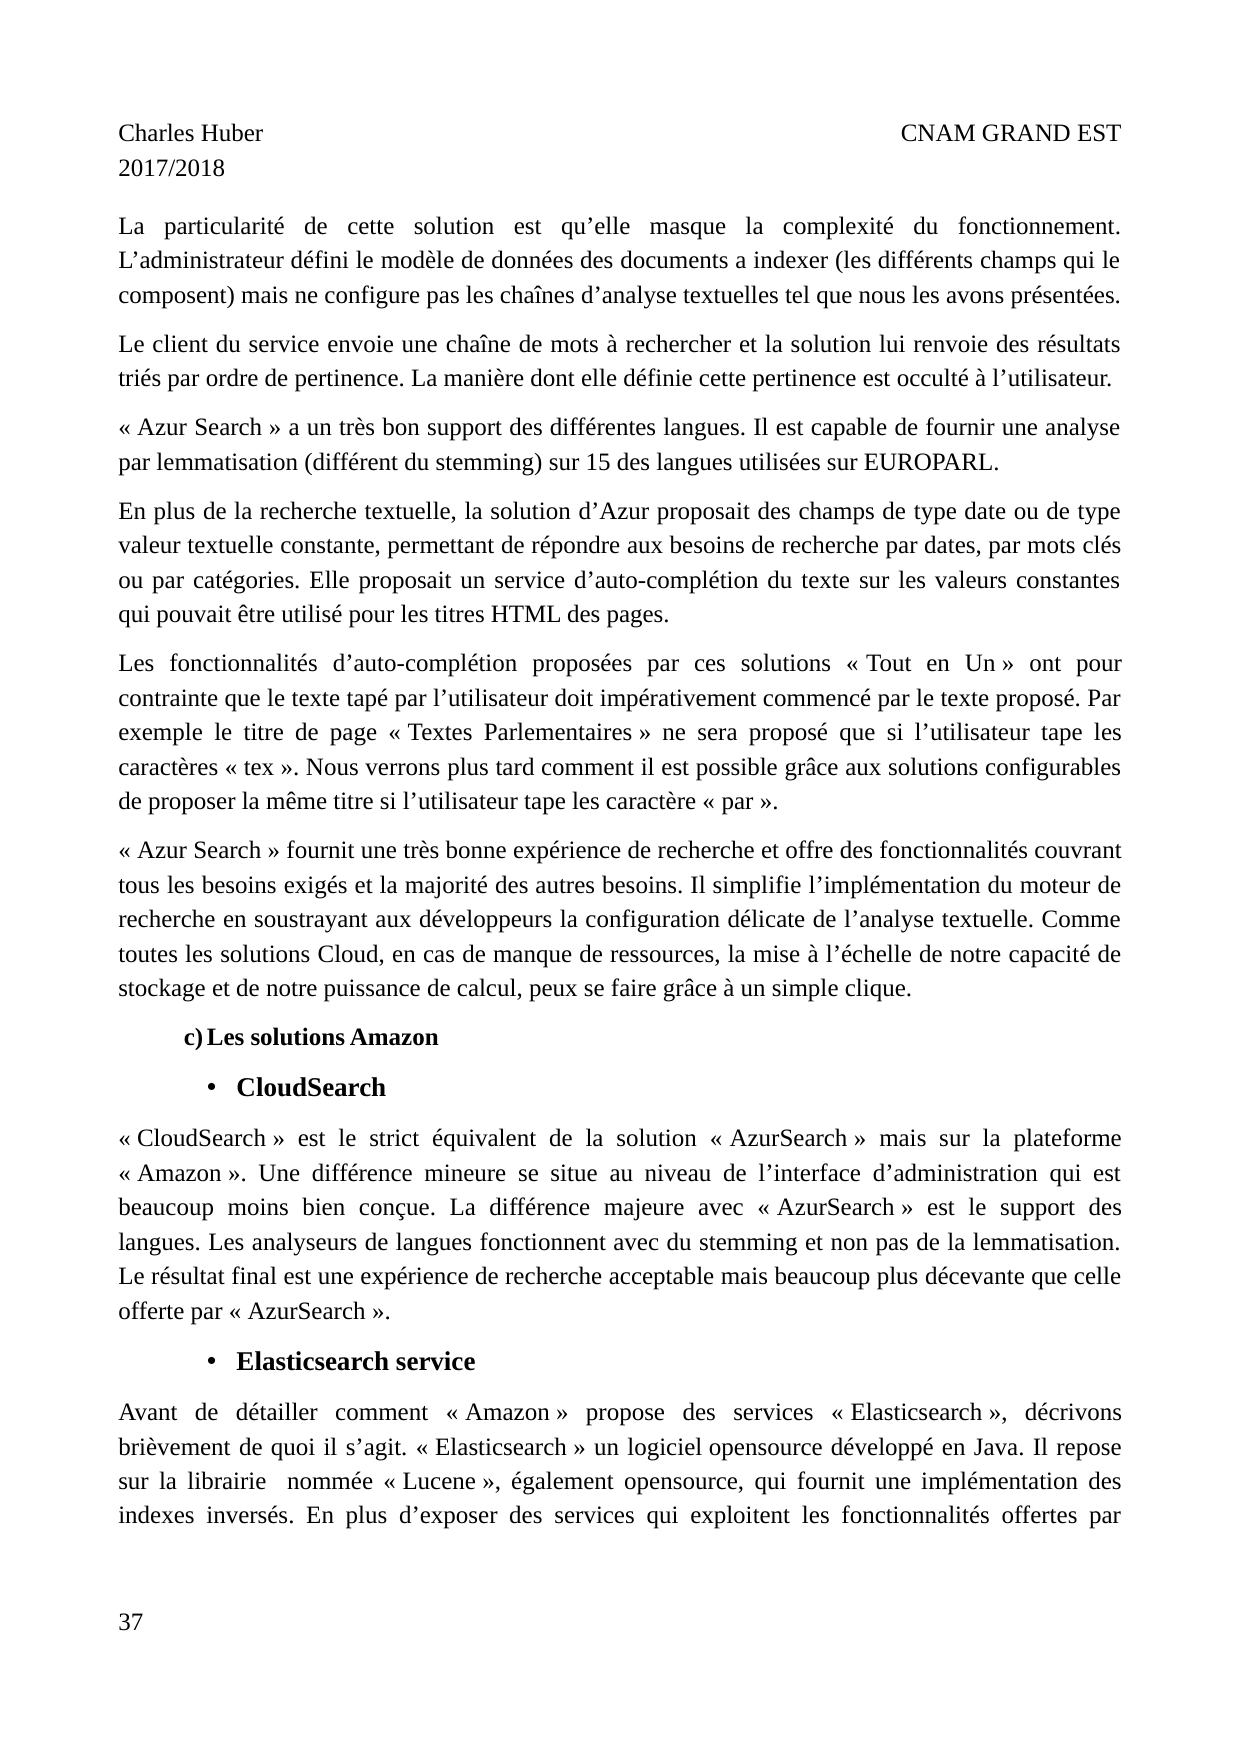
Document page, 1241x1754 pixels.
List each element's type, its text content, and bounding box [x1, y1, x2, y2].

text « Azur Search » a un très bon support des différentes langues. Il est capable de fournir une analyse par lemmatisation (différent du stemming) sur 15 des langues utilisées sur EUROPARL. [118, 412, 1122, 476]
text « CloudSearch » est le strict équivalent de la solution « AzurSearch » mais sur la plateforme « Amazon ». Une différence mineure se situe au niveau de l’interface d’administration qui est beaucoup moins bien conçue. La différence majeure avec « AzurSearch » est le support des langues. Les analyseurs de langues fonctionnent avec du stemming et non pas de la lemmatisation. Le résultat final est une expérience de recherche acceptable mais beaucoup plus décevante que celle offerte par « AzurSearch ». [118, 1123, 1122, 1325]
subtitle Elasticsearch service [207, 1345, 1122, 1376]
text La particularité de cette solution est qu’elle masque la complexité du fonctionnement. L’administrateur défini le modèle de données des documents a indexer (les différents champs qui le composent) mais ne configure pas les chaînes d’analyse textuelles tel que nous les avons présentées. [118, 211, 1122, 308]
subtitle CloudSearch [207, 1071, 1122, 1103]
text « Azur Search » fournit une très bonne expérience de recherche et offre des fonctionnalités couvrant tous les besoins exigés et la majorité des autres besoins. Il simplifie l’implémentation du moteur de recherche en soustrayant aux développeurs la configuration délicate de l’analyse textuelle. Comme toutes les solutions Cloud, en cas de manque de ressources, la mise à l’échelle de notre capacité de stockage et de notre puissance de calcul, peux se faire grâce à un simple clique. [118, 835, 1122, 1002]
text En plus de la recherche textuelle, la solution d’Azur proposait des champs de type date ou de type valeur textuelle constante, permettant de répondre aux besoins de recherche par dates, par mots clés ou par catégories. Elle proposait un service d’auto-complétion du texte sur les valeurs constantes qui pouvait être utilisé pour les titres HTML des pages. [118, 496, 1122, 628]
text Les fonctionnalités d’auto-complétion proposées par ces solutions « Tout en Un » ont pour contrainte que le texte tapé par l’utilisateur doit impérativement commencé par le texte proposé. Par exemple le titre de page « Textes Parlementaires » ne sera proposé que si l’utilisateur tape les caractères « tex ». Nous verrons plus tard comment il est possible grâce aux solutions configurables de proposer la même titre si l’utilisateur tape les caractère « par ». [118, 648, 1122, 815]
text Avant de détailler comment « Amazon » propose des services « Elasticsearch », décrivons brièvement de quoi il s’agit. « Elasticsearch » un logiciel opensource développé en Java. Il repose sur la librairie nommée « Lucene », également opensource, qui fournit une implémentation des indexes inversés. En plus d’exposer des services qui exploitent les fonctionnalités offertes par [118, 1397, 1122, 1529]
text Le client du service envoie une chaîne de mots à rechercher et la solution lui renvoie des résultats triés par ordre de pertinence. La manière dont elle définie cette pertinence est occulté à l’utilisateur. [118, 329, 1122, 392]
subtitle Les solutions Amazon [177, 1022, 1122, 1051]
